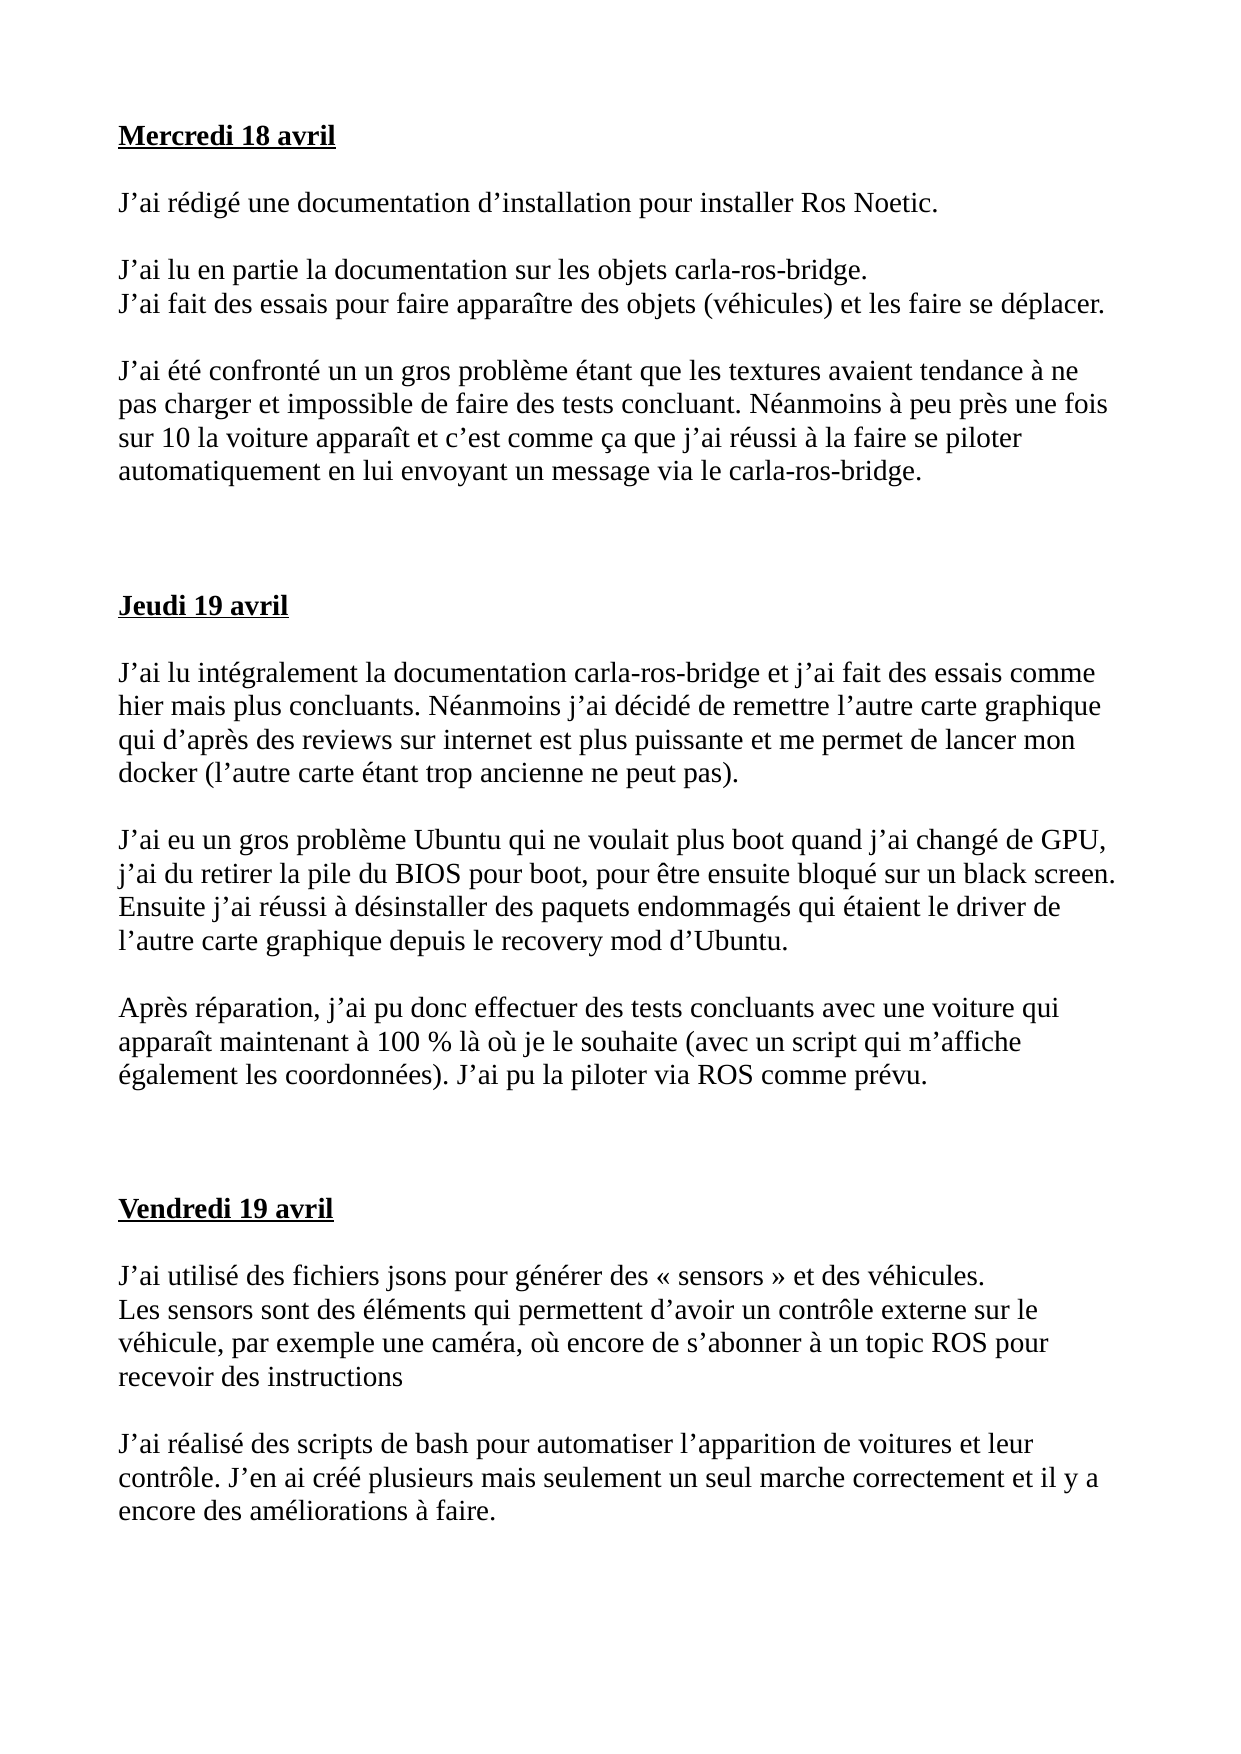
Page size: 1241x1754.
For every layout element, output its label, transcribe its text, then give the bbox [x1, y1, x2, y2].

text J’ai rédigé une documentation d’installation pour installer Ros Noetic. [118, 185, 1122, 219]
text J’ai lu intégralement la documentation carla-ros-bridge et j’ai fait des essais comme hier mais plus concluants. Néanmoins j’ai décidé de remettre l’autre carte graphique qui d’après des reviews sur internet est plus puissante et me permet de lancer mon docker (l’autre carte étant trop ancienne ne peut pas). [118, 655, 1122, 789]
text Après réparation, j’ai pu donc effectuer des tests concluants avec une voiture qui apparaît maintenant à 100 % là où je le souhaite (avec un script qui m’affiche également les coordonnées). J’ai pu la piloter via ROS comme prévu. [118, 990, 1122, 1091]
text J’ai été confronté un un gros problème étant que les textures avaient tendance à ne pas charger et impossible de faire des tests concluant. Néanmoins à peu près une fois sur 10 la voiture apparaît et c’est comme ça que j’ai réussi à la faire se piloter automatiquement en lui envoyant un message via le carla-ros-bridge. [118, 353, 1122, 487]
text Jeudi 19 avril [118, 588, 1122, 621]
text J’ai réalisé des scripts de bash pour automatiser l’apparition de voitures et leur contrôle. J’en ai créé plusieurs mais seulement un seul marche correctement et il y a encore des améliorations à faire. [118, 1426, 1122, 1527]
text Mercredi 18 avril [118, 118, 1122, 152]
text Les sensors sont des éléments qui permettent d’avoir un contrôle externe sur le véhicule, par exemple une caméra, où encore de s’abonner à un topic ROS pour recevoir des instructions [118, 1292, 1122, 1393]
text J’ai utilisé des fichiers jsons pour générer des « sensors » et des véhicules. [118, 1258, 1122, 1292]
text Vendredi 19 avril [118, 1191, 1122, 1225]
text J’ai lu en partie la documentation sur les objets carla-ros-bridge. [118, 252, 1122, 286]
text J’ai fait des essais pour faire apparaître des objets (véhicules) et les faire se déplacer. [118, 286, 1122, 319]
text J’ai eu un gros problème Ubuntu qui ne voulait plus boot quand j’ai changé de GPU, j’ai du retirer la pile du BIOS pour boot, pour être ensuite bloqué sur un black screen. Ensuite j’ai réussi à désinstaller des paquets endommagés qui étaient le driver de l’autre carte graphique depuis le recovery mod d’Ubuntu. [118, 822, 1122, 957]
